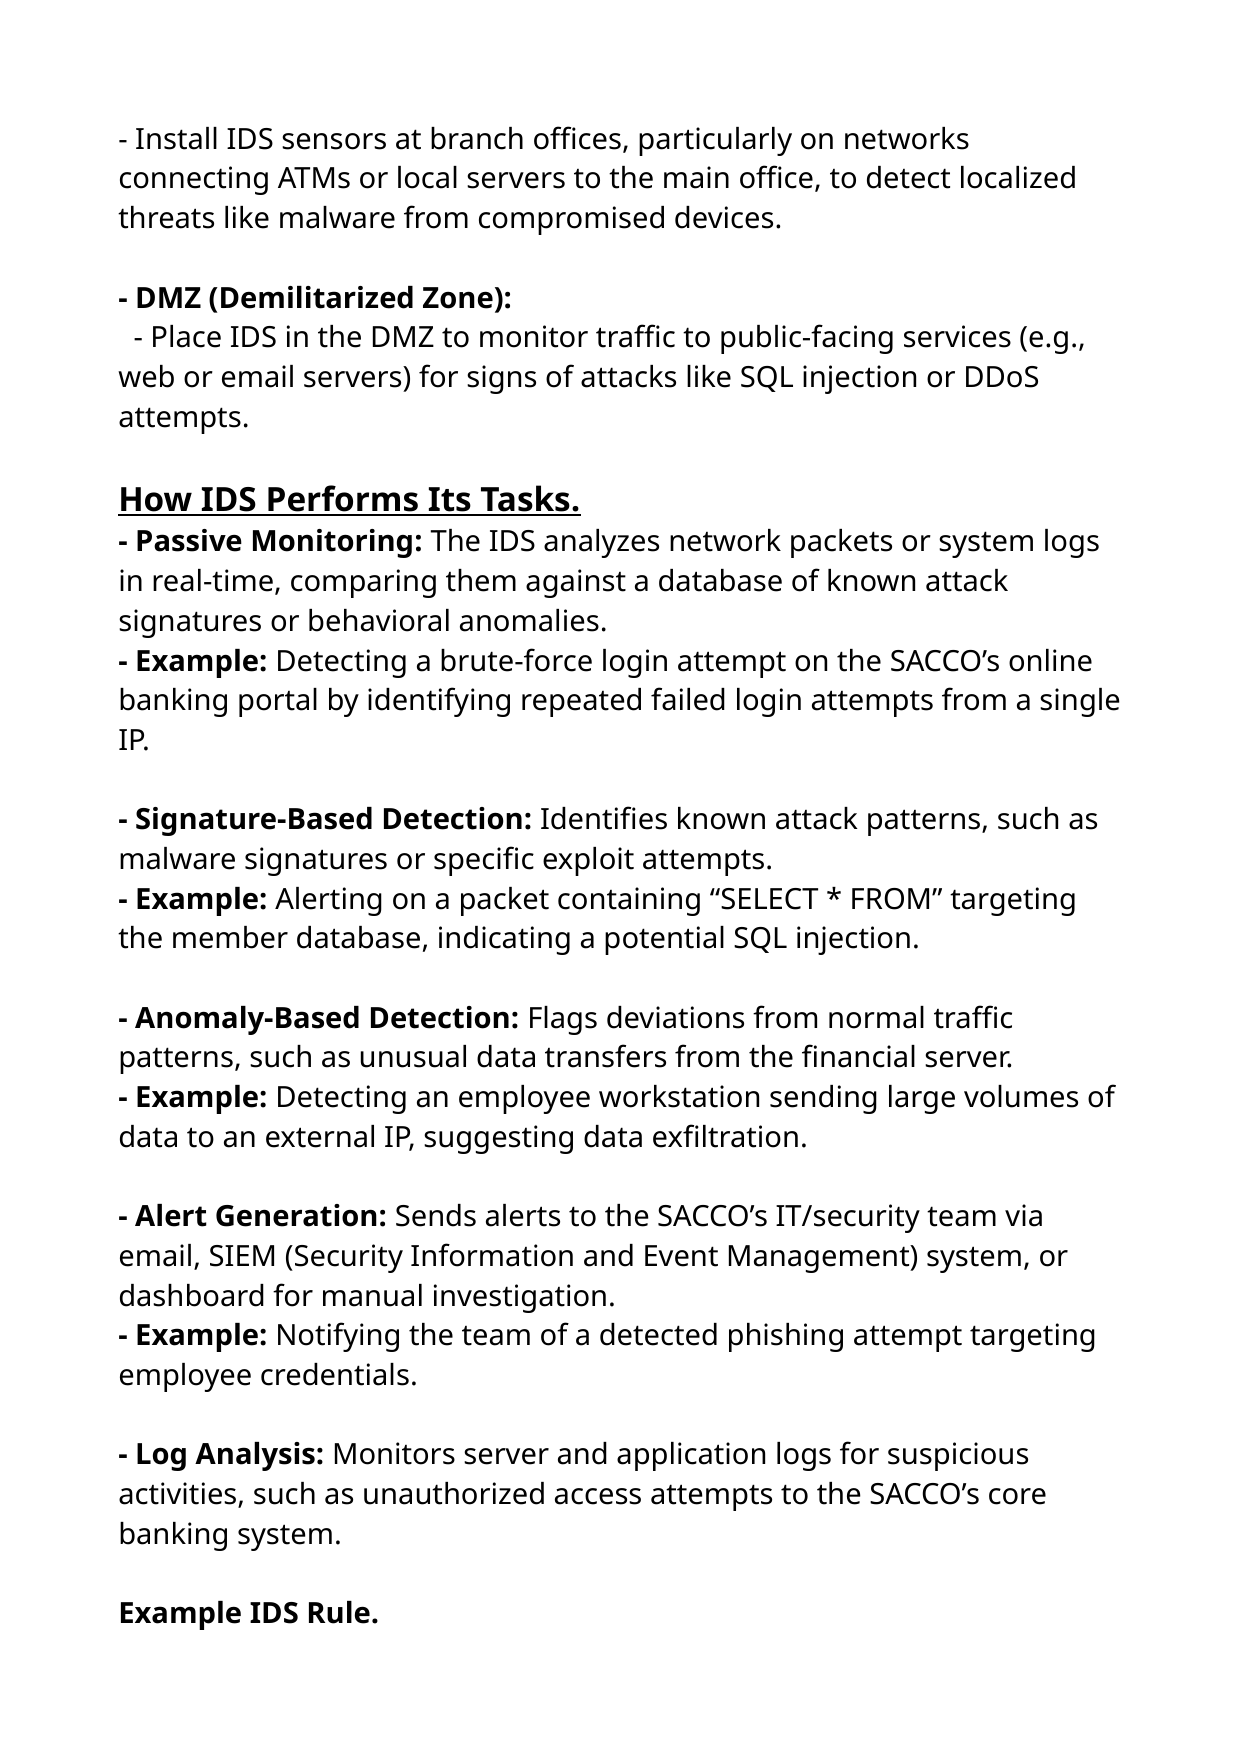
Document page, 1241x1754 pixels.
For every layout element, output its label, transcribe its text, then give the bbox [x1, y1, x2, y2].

text - Alert Generation: Sends alerts to the SACCO’s IT/security team via email, SIEM (Security Information and Event Management) system, or dashboard for manual investigation. [118, 1195, 1122, 1314]
text - Example: Alerting on a packet containing “SELECT * FROM” targeting the member database, indicating a potential SQL injection. [118, 878, 1122, 957]
text - Install IDS sensors at branch offices, particularly on networks connecting ATMs or local servers to the main office, to detect localized threats like malware from compromised devices. [118, 118, 1122, 237]
text - Example: Detecting a brute-force login attempt on the SACCO’s online banking portal by identifying repeated failed login attempts from a single IP. [118, 640, 1122, 759]
text - Example: Detecting an employee workstation sending large volumes of data to an external IP, suggesting data exfiltration. [118, 1076, 1122, 1156]
text - Log Analysis: Monitors server and application logs for suspicious activities, such as unauthorized access attempts to the SACCO’s core banking system. [118, 1433, 1122, 1553]
text How IDS Performs Its Tasks. [118, 475, 1122, 521]
text - Place IDS in the DMZ to monitor traffic to public-facing services (e.g., web or email servers) for signs of attacks like SQL injection or DDoS attempts. [118, 317, 1122, 436]
text - Example: Notifying the team of a detected phishing attempt targeting employee credentials. [118, 1314, 1122, 1394]
text - Signature-Based Detection: Identifies known attack patterns, such as malware signatures or specific exploit attempts. [118, 798, 1122, 878]
text - DMZ (Demilitarized Zone): [118, 277, 1122, 317]
text - Anomaly-Based Detection: Flags deviations from normal traffic patterns, such as unusual data transfers from the financial server. [118, 997, 1122, 1076]
text Example IDS Rule. [118, 1592, 1122, 1632]
text - Passive Monitoring: The IDS analyzes network packets or system logs in real-time, comparing them against a database of known attack signatures or behavioral anomalies. [118, 521, 1122, 640]
